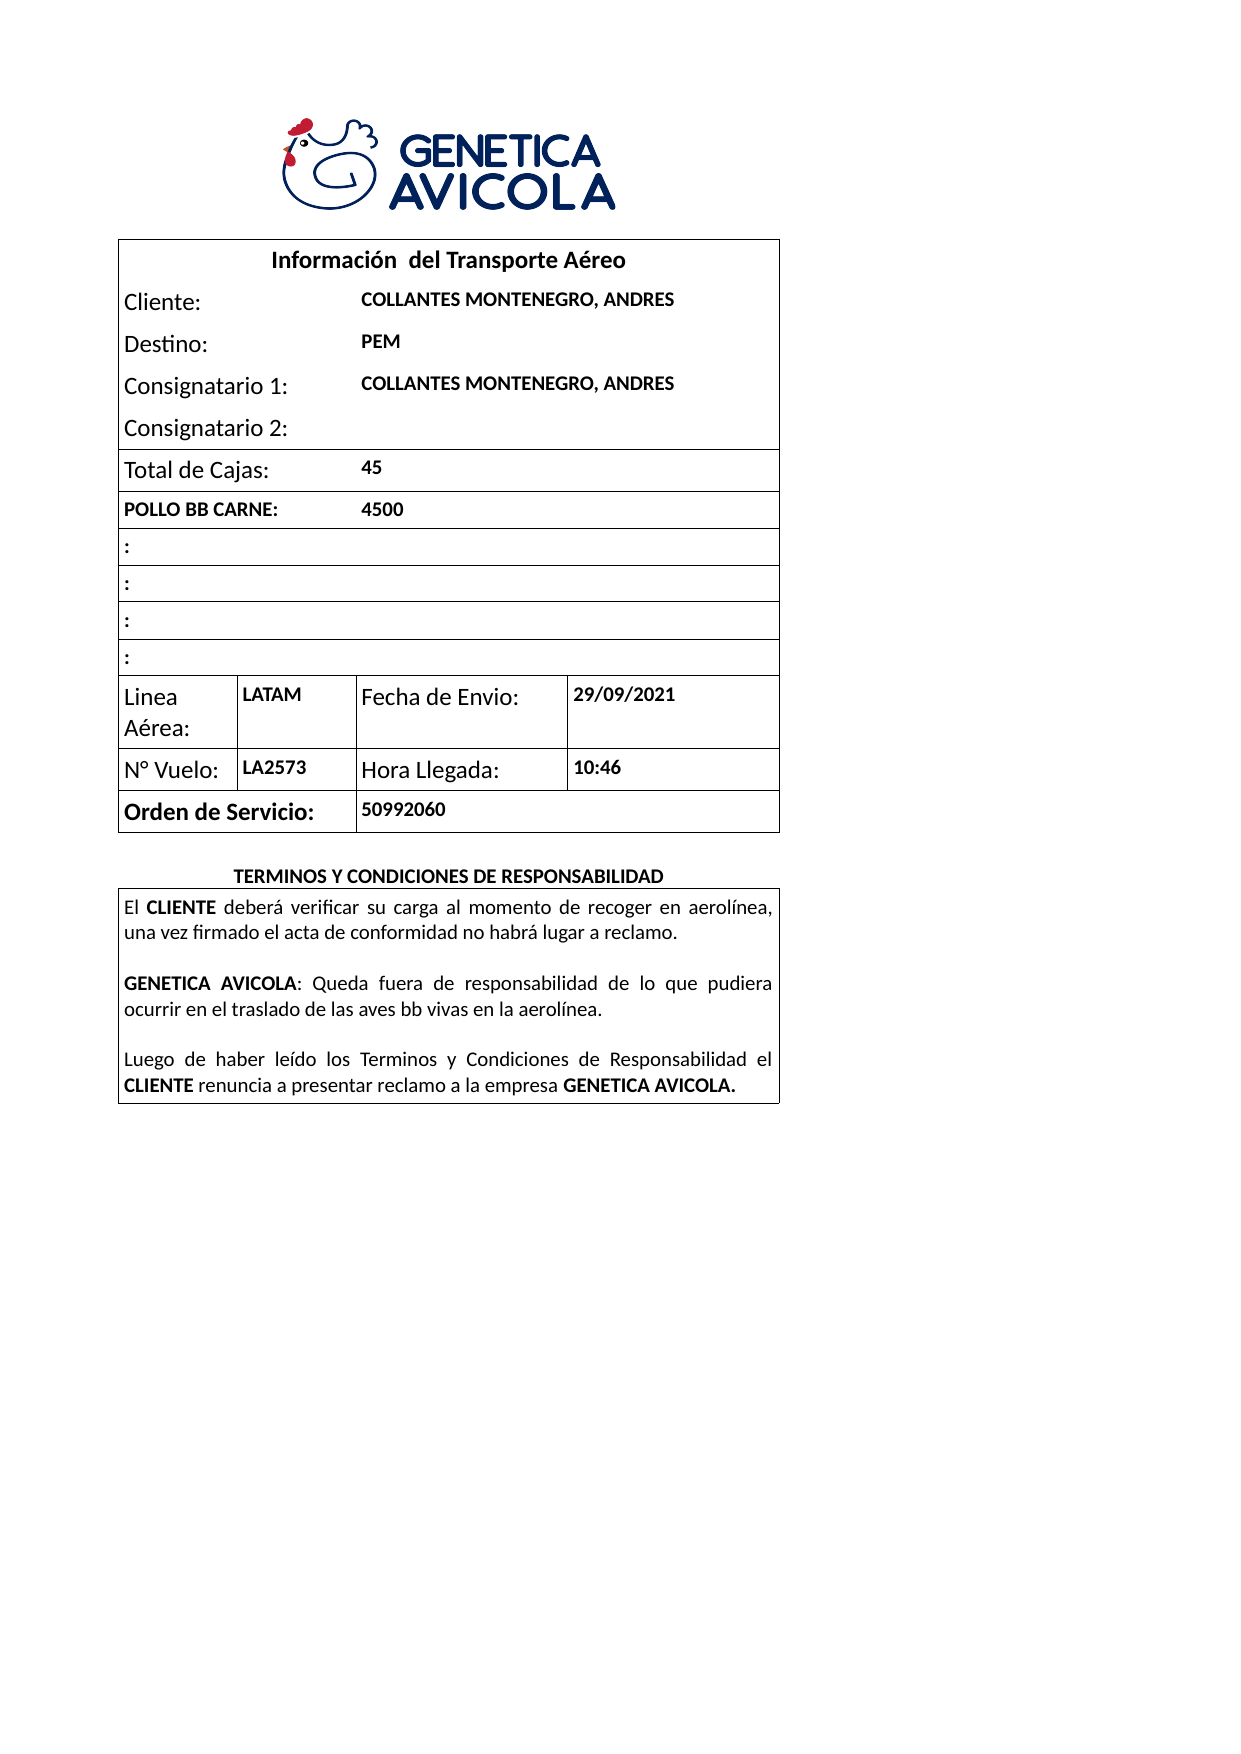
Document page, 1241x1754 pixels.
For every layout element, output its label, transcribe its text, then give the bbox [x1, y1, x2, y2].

table_cell Cliente: [119, 281, 356, 322]
table_cell COLLANTES MONTENEGRO, ANDRES [356, 365, 779, 406]
table_cell Fecha de Envio: [357, 676, 567, 748]
table_cell LATAM [238, 676, 356, 748]
table_cell Destino: [119, 323, 356, 364]
table_cell PEM [356, 323, 779, 364]
table_cell Consignatario 2: [119, 406, 356, 448]
table_cell [356, 602, 779, 638]
table_cell : [119, 640, 356, 675]
table_cell TERMINOS Y CONDICIONES DE RESPONSABILIDAD [118, 833, 779, 888]
table_cell El CLIENTE deberá verificar su carga al momento de recoger en aerolínea, una vez firmado el acta de conformidad no habrá lugar a reclamo. GENETICA AVICOLA: Queda fuera de responsabilidad de lo que pudiera ocurrir en el traslado de las aves bb vivas en la aerolínea. Luego de haber leído los Terminos y Condiciones de Responsabilidad el CLIENTE renuncia a presentar reclamo a la empresa GENETICA AVICOLA. [119, 889, 779, 1103]
table_cell 29/09/2021 [568, 676, 779, 748]
table_cell [356, 529, 779, 564]
table_cell : [119, 529, 356, 564]
table_cell : [119, 566, 356, 601]
table_cell 45 [356, 450, 779, 491]
table_header Información del Transporte Aéreo [119, 240, 779, 281]
table_cell LA2573 [238, 749, 356, 790]
table_cell Consignatario 1: [119, 365, 356, 406]
table_cell : [119, 602, 356, 638]
table_cell Hora Llegada: [357, 749, 567, 790]
table_cell POLLO BB CARNE: [119, 492, 356, 527]
table_cell [356, 566, 779, 601]
table_cell N° Vuelo: [119, 749, 237, 790]
picture [282, 118, 616, 210]
table_cell Linea Aérea: [119, 676, 237, 748]
table_cell Total de Cajas: [119, 450, 356, 491]
table_cell 50992060 [357, 791, 779, 832]
table_cell 10:46 [568, 749, 779, 790]
table_cell [356, 406, 779, 448]
table_cell Orden de Servicio: [119, 791, 356, 832]
table_cell COLLANTES MONTENEGRO, ANDRES [356, 281, 779, 322]
table_cell [356, 640, 779, 675]
table_cell 4500 [356, 492, 779, 527]
